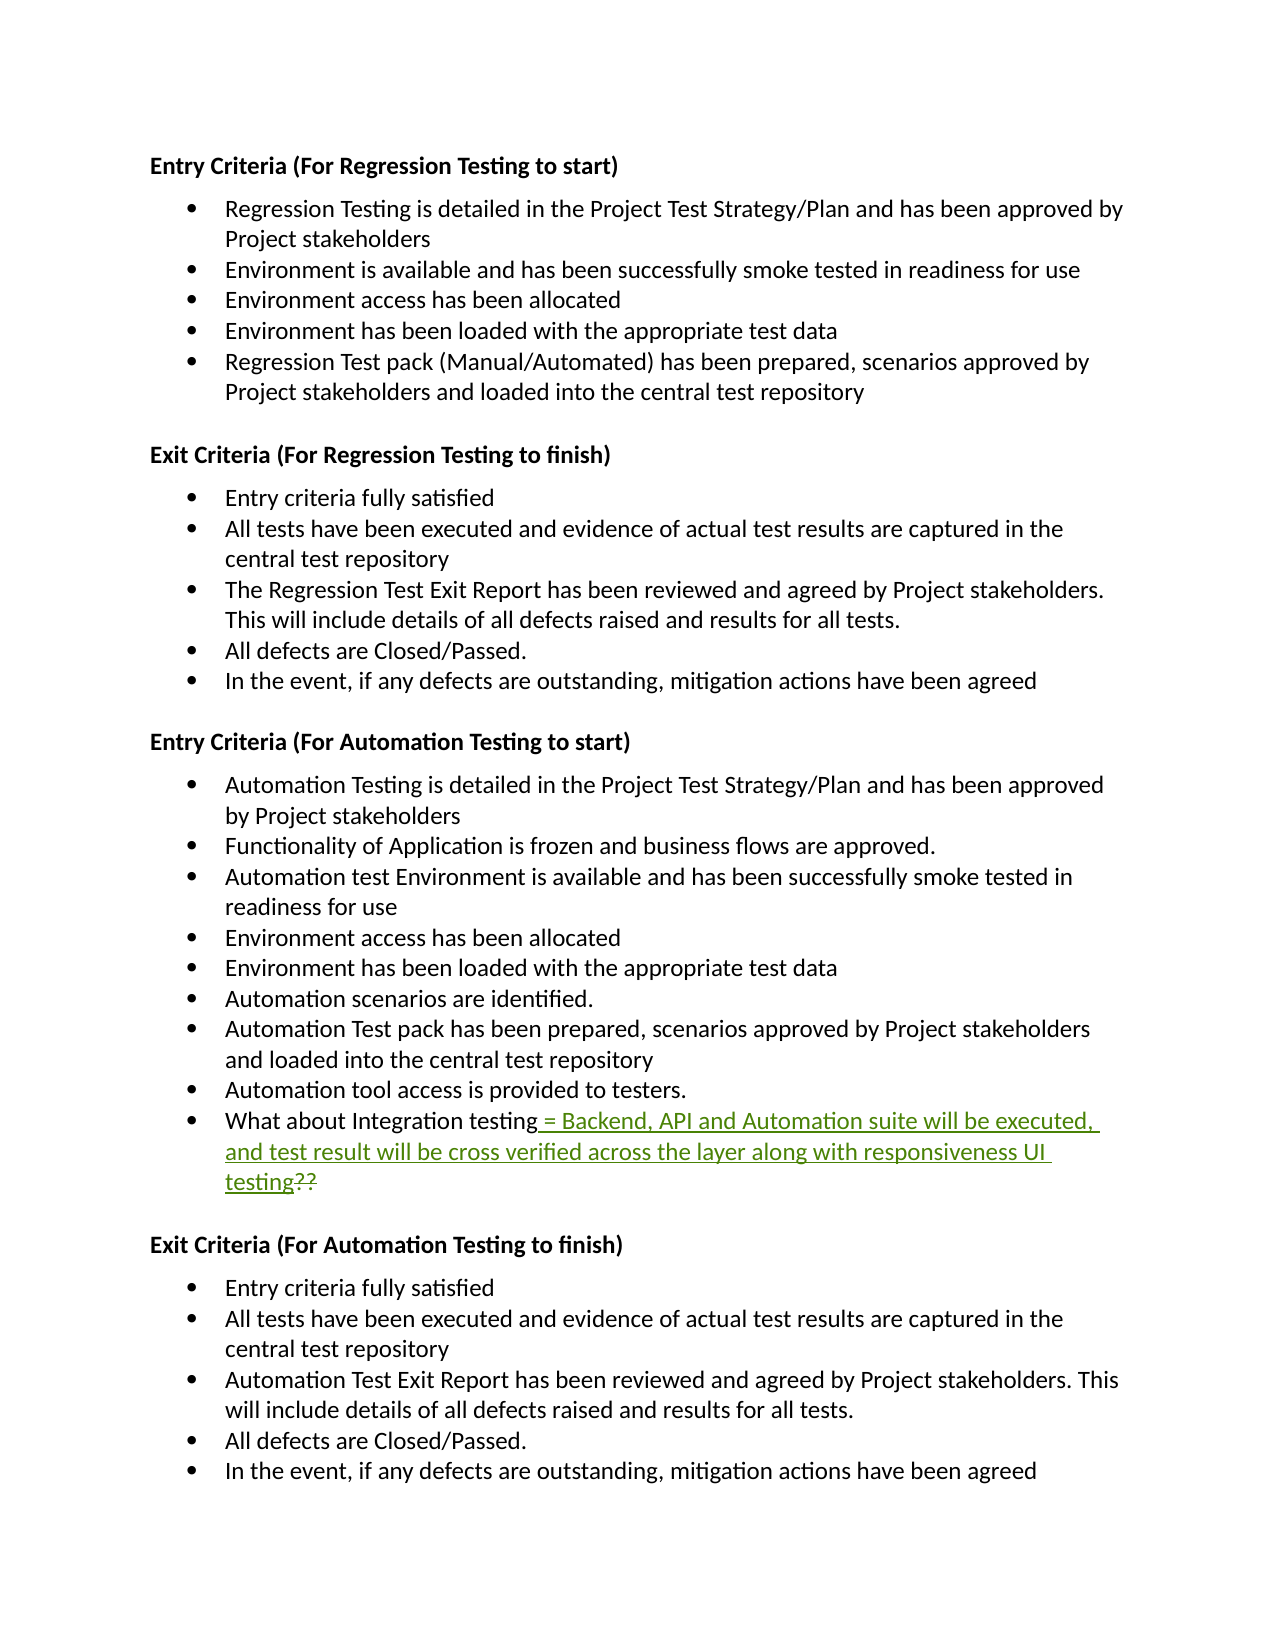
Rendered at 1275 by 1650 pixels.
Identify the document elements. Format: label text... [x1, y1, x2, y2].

list Environment access has been allocated [187, 284, 1125, 315]
list All tests have been executed and evidence of actual test results are captured in the central test repository [187, 513, 1125, 574]
list Environment has been loaded with the appropriate test data [187, 315, 1125, 346]
list Automation Testing is detailed in the Project Test Strategy/Plan and has been approved by Project stakeholders [187, 769, 1125, 831]
list Entry criteria fully satisfied [187, 482, 1125, 513]
list Automation tool access is provided to testers. [187, 1075, 1125, 1105]
list Functionality of Application is frozen and business flows are approved. [187, 831, 1125, 861]
list Environment has been loaded with the appropriate test data [187, 953, 1125, 983]
text Exit Criteria (For Regression Testing to finish) [150, 439, 1125, 470]
list Regression Testing is detailed in the Project Test Strategy/Plan and has been approved by Project stakeholders [187, 193, 1125, 254]
text Exit Criteria (For Automation Testing to finish) [150, 1229, 1125, 1260]
text Entry Criteria (For Automation Testing to start) [150, 726, 1125, 757]
list The Regression Test Exit Report has been reviewed and agreed by Project stakeholders. This will include details of all defects raised and results for all tests. [187, 574, 1125, 635]
list Entry criteria fully satisfied [187, 1272, 1125, 1303]
list All defects are Closed/Passed. [187, 635, 1125, 665]
list Environment is available and has been successfully smoke tested in readiness for use [187, 254, 1125, 284]
text Entry Criteria (For Regression Testing to start) [150, 150, 1125, 181]
list Automation Test pack has been prepared, scenarios approved by Project stakeholders and loaded into the central test repository [187, 1014, 1125, 1075]
list What about Integration testing = Backend, API and Automation suite will be executed, and test result will be cross verified across the layer along with responsiveness UI testing?? [187, 1105, 1125, 1197]
list All defects are Closed/Passed. [187, 1425, 1125, 1456]
list In the event, if any defects are outstanding, mitigation actions have been agreed [187, 1456, 1125, 1486]
list Automation Test Exit Report has been reviewed and agreed by Project stakeholders. This will include details of all defects raised and results for all tests. [187, 1364, 1125, 1425]
list Automation scenarios are identified. [187, 983, 1125, 1014]
list In the event, if any defects are outstanding, mitigation actions have been agreed [187, 665, 1125, 696]
list Automation test Environment is available and has been successfully smoke tested in readiness for use [187, 861, 1125, 922]
list Regression Test pack (Manual/Automated) has been prepared, scenarios approved by Project stakeholders and loaded into the central test repository [187, 346, 1125, 407]
list All tests have been executed and evidence of actual test results are captured in the central test repository [187, 1303, 1125, 1364]
list Environment access has been allocated [187, 922, 1125, 953]
